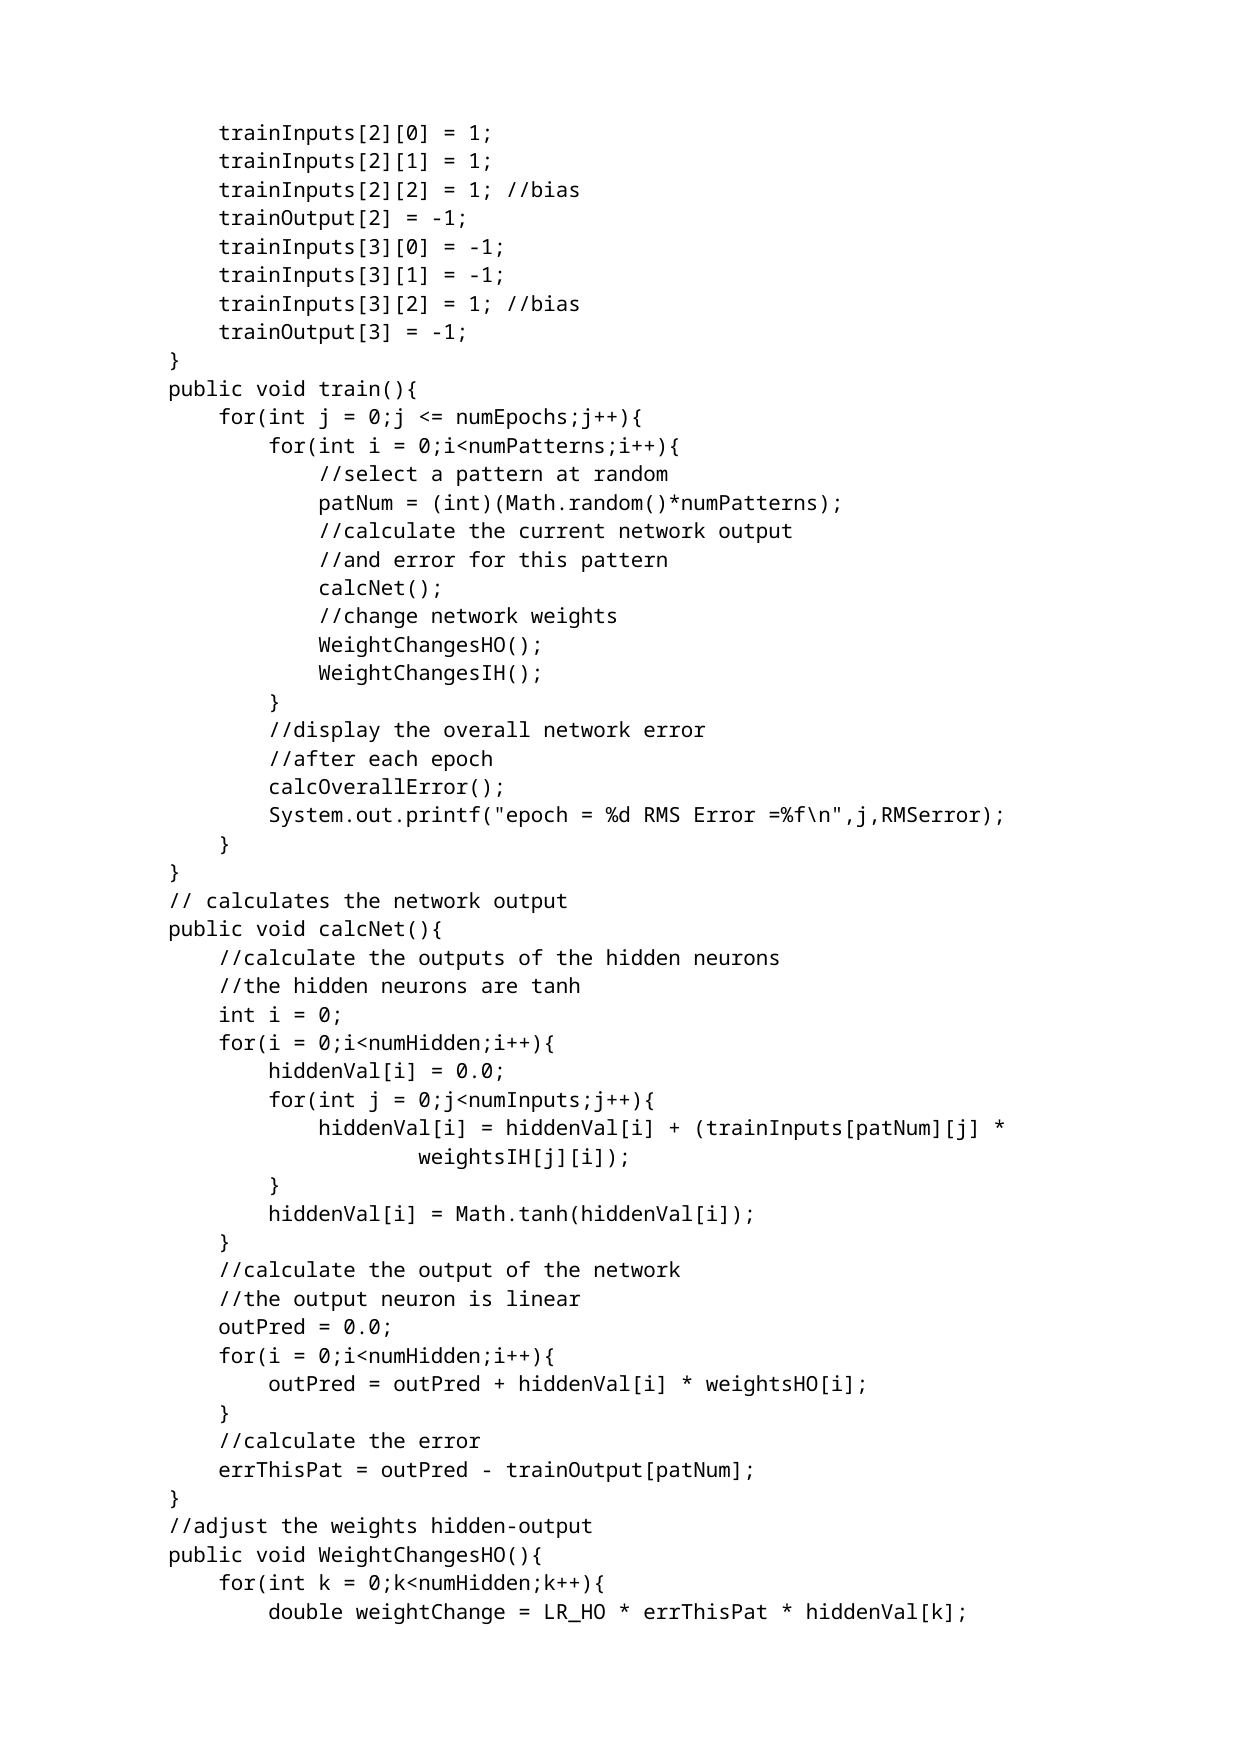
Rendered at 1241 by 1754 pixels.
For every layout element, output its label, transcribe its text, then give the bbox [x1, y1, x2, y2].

text //calculate the error [118, 1426, 1122, 1455]
text trainInputs[3][1] = -1; [118, 260, 1122, 289]
text int i = 0; [118, 1000, 1122, 1028]
text //after each epoch [118, 744, 1122, 772]
text } [118, 1483, 1122, 1512]
text //display the overall network error [118, 715, 1122, 744]
text trainInputs[2][0] = 1; [118, 118, 1122, 147]
text //select a pattern at random [118, 459, 1122, 488]
text //adjust the weights hidden-output [118, 1512, 1122, 1540]
text for(int j = 0;j <= numEpochs;j++){ [118, 402, 1122, 431]
text errThisPat = outPred - trainOutput[patNum]; [118, 1455, 1122, 1483]
text WeightChangesHO(); [118, 630, 1122, 658]
text } [118, 1227, 1122, 1256]
text for(int i = 0;i<numPatterns;i++){ [118, 431, 1122, 459]
text //calculate the output of the network [118, 1256, 1122, 1284]
text hiddenVal[i] = hiddenVal[i] + (trainInputs[patNum][j] * [118, 1113, 1122, 1142]
text //calculate the outputs of the hidden neurons [118, 943, 1122, 971]
text System.out.printf("epoch = %d RMS Error =%f\n",j,RMSerror); [118, 801, 1122, 829]
text } [118, 857, 1122, 886]
text // calculates the network output [118, 886, 1122, 914]
text //the hidden neurons are tanh [118, 971, 1122, 1000]
text public void calcNet(){ [118, 914, 1122, 943]
text trainInputs[2][1] = 1; [118, 147, 1122, 175]
text public void train(){ [118, 374, 1122, 402]
text for(int k = 0;k<numHidden;k++){ [118, 1568, 1122, 1597]
text for(i = 0;i<numHidden;i++){ [118, 1341, 1122, 1369]
text calcOverallError(); [118, 772, 1122, 801]
text public void WeightChangesHO(){ [118, 1540, 1122, 1568]
text trainOutput[2] = -1; [118, 203, 1122, 232]
text } [118, 346, 1122, 374]
text } [118, 1170, 1122, 1199]
text hiddenVal[i] = Math.tanh(hiddenVal[i]); [118, 1199, 1122, 1227]
text WeightChangesIH(); [118, 658, 1122, 687]
text outPred = 0.0; [118, 1312, 1122, 1341]
text } [118, 829, 1122, 857]
text //calculate the current network output [118, 516, 1122, 545]
text for(int j = 0;j<numInputs;j++){ [118, 1085, 1122, 1113]
text } [118, 687, 1122, 715]
text } [118, 1398, 1122, 1426]
text trainInputs[3][2] = 1; //bias [118, 289, 1122, 317]
text //and error for this pattern [118, 545, 1122, 573]
text hiddenVal[i] = 0.0; [118, 1057, 1122, 1085]
text //change network weights [118, 602, 1122, 630]
text trainOutput[3] = -1; [118, 317, 1122, 346]
text outPred = outPred + hiddenVal[i] * weightsHO[i]; [118, 1369, 1122, 1398]
text double weightChange = LR_HO * errThisPat * hiddenVal[k]; [118, 1597, 1122, 1625]
text trainInputs[2][2] = 1; //bias [118, 175, 1122, 203]
text patNum = (int)(Math.random()*numPatterns); [118, 488, 1122, 516]
text for(i = 0;i<numHidden;i++){ [118, 1028, 1122, 1057]
text calcNet(); [118, 573, 1122, 602]
text weightsIH[j][i]); [118, 1142, 1122, 1170]
text //the output neuron is linear [118, 1284, 1122, 1312]
text trainInputs[3][0] = -1; [118, 232, 1122, 260]
